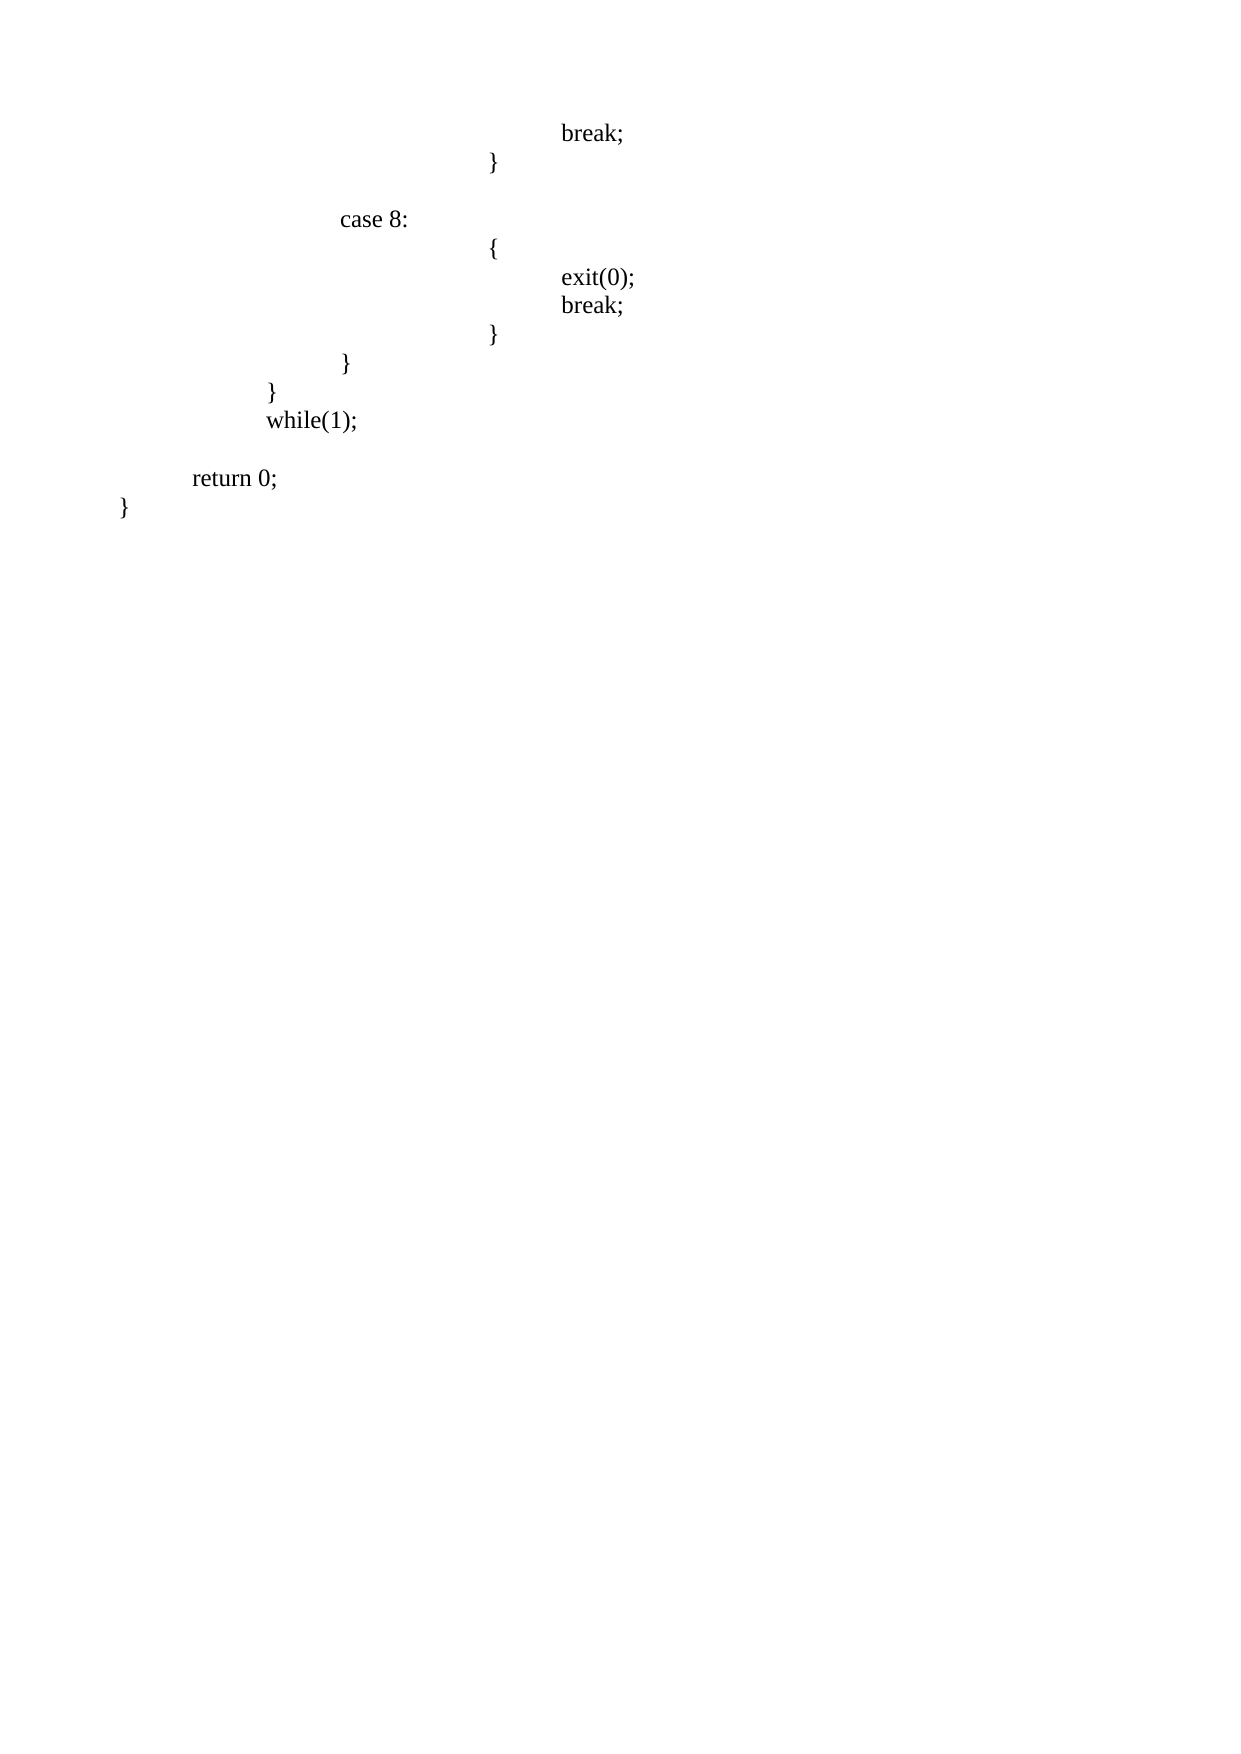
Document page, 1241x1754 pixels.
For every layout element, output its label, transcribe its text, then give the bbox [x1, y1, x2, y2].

text { [118, 233, 1122, 262]
text break; [118, 118, 1122, 147]
text } [118, 348, 1122, 377]
text while(1); [118, 406, 1122, 434]
text exit(0); [118, 262, 1122, 291]
text break; [118, 291, 1122, 319]
text case 8: [118, 204, 1122, 233]
text } [118, 319, 1122, 348]
text } [118, 377, 1122, 406]
text } [118, 492, 1122, 521]
text return 0; [118, 463, 1122, 492]
text } [118, 147, 1122, 176]
